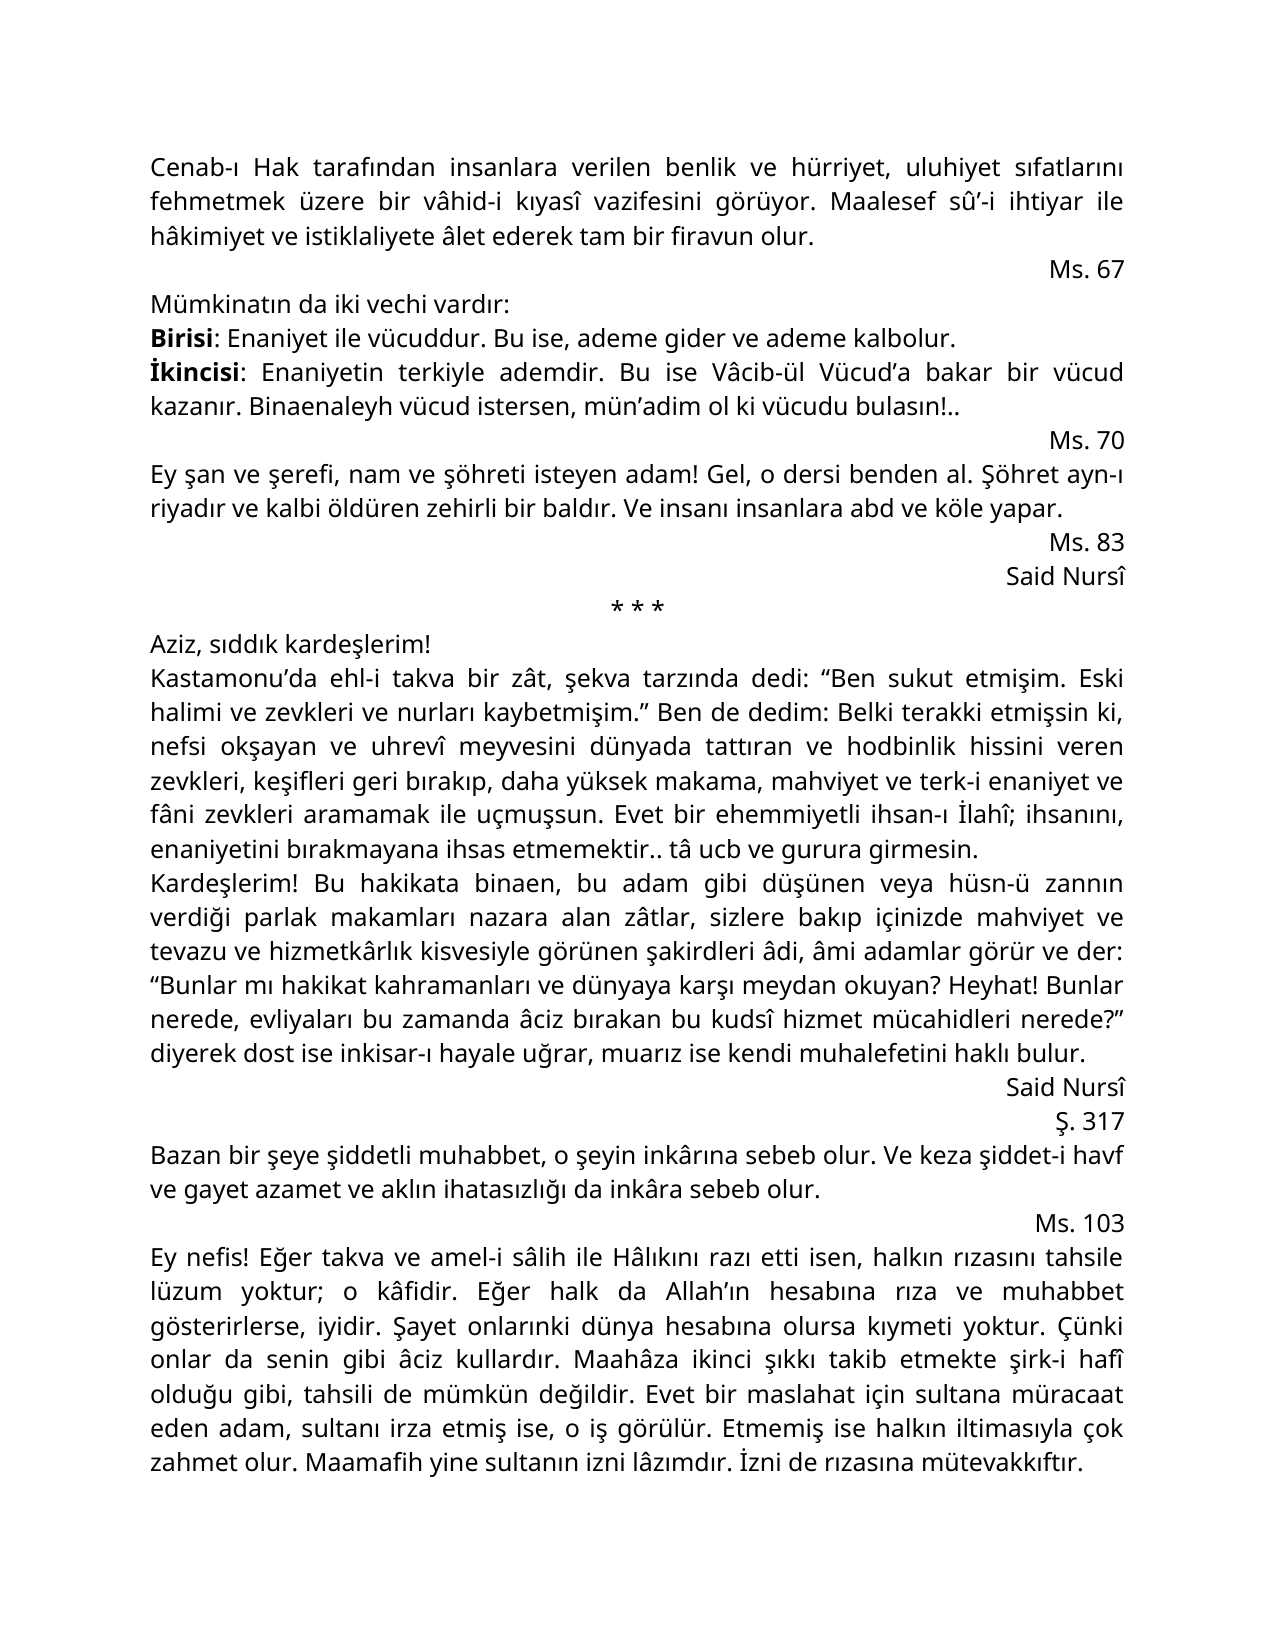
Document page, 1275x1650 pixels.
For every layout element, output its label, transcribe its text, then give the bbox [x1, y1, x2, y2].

text Said Nursî [150, 1070, 1125, 1104]
text Cenab-ı Hak tarafından insanlara verilen benlik ve hürriyet, uluhiyet sıfatlarını fehmetmek üzere bir vâhid-i kıyasî vazifesini görüyor. Maalesef sû’-i ihtiyar ile hâkimiyet ve istiklaliyete âlet ederek tam bir firavun olur. [150, 150, 1125, 252]
text Kardeşlerim! Bu hakikata binaen, bu adam gibi düşünen veya hüsn-ü zannın verdiği parlak makamları nazara alan zâtlar, sizlere bakıp içinizde mahviyet ve tevazu ve hizmetkârlık kisvesiyle görünen şakirdleri âdi, âmi adamlar görür ve der: “Bunlar mı hakikat kahramanları ve dünyaya karşı meydan okuyan? Heyhat! Bunlar nerede, evliyaları bu zamanda âciz bırakan bu kudsî hizmet mücahidleri nerede?” diyerek dost ise inkisar-ı hayale uğrar, muarız ise kendi muhalefetini haklı bulur. [150, 865, 1125, 1070]
text Ms. 67 [150, 252, 1125, 286]
text Mümkinatın da iki vechi vardır: [150, 286, 1125, 320]
text Ey nefis! Eğer takva ve amel-i sâlih ile Hâlıkını razı etti isen, halkın rızasını tahsile lüzum yoktur; o kâfidir. Eğer halk da Allah’ın hesabına rıza ve muhabbet gösterirlerse, iyidir. Şayet onlarınki dünya hesabına olursa kıymeti yoktur. Çünki onlar da senin gibi âciz kullardır. Maahâza ikinci şıkkı takib etmekte şirk-i hafî olduğu gibi, tahsili de mümkün değildir. Evet bir maslahat için sultana müracaat eden adam, sultanı irza etmiş ise, o iş görülür. Etmemiş ise halkın iltimasıyla çok zahmet olur. Maamafih yine sultanın izni lâzımdır. İzni de rızasına mütevakkıftır. [150, 1240, 1125, 1478]
text Ms. 70 [150, 422, 1125, 457]
text Said Nursî [150, 559, 1125, 593]
text Ey şan ve şerefi, nam ve şöhreti isteyen adam! Gel, o dersi benden al. Şöhret ayn-ı riyadır ve kalbi öldüren zehirli bir baldır. Ve insanı insanlara abd ve köle yapar. [150, 457, 1125, 525]
text Aziz, sıddık kardeşlerim! [150, 627, 1125, 661]
text İkincisi: Enaniyetin terkiyle ademdir. Bu ise Vâcib-ül Vücud’a bakar bir vücud kazanır. Binaenaleyh vücud istersen, mün’adim ol ki vücudu bulasın!.. [150, 354, 1125, 422]
text Ms. 103 [150, 1206, 1125, 1240]
text * * * [150, 593, 1125, 627]
text Birisi: Enaniyet ile vücuddur. Bu ise, ademe gider ve ademe kalbolur. [150, 320, 1125, 354]
text Ms. 83 [150, 525, 1125, 559]
text Kastamonu’da ehl-i takva bir zât, şekva tarzında dedi: “Ben sukut etmişim. Eski halimi ve zevkleri ve nurları kaybetmişim.” Ben de dedim: Belki terakki etmişsin ki, nefsi okşayan ve uhrevî meyvesini dünyada tattıran ve hodbinlik hissini veren zevkleri, keşifleri geri bırakıp, daha yüksek makama, mahviyet ve terk-i enaniyet ve fâni zevkleri aramamak ile uçmuşsun. Evet bir ehemmiyetli ihsan-ı İlahî; ihsanını, enaniyetini bırakmayana ihsas etmemektir.. tâ ucb ve gurura girmesin. [150, 661, 1125, 865]
text Ş. 317 [150, 1104, 1125, 1138]
text Bazan bir şeye şiddetli muhabbet, o şeyin inkârına sebeb olur. Ve keza şiddet-i havf ve gayet azamet ve aklın ihatasızlığı da inkâra sebeb olur. [150, 1138, 1125, 1206]
